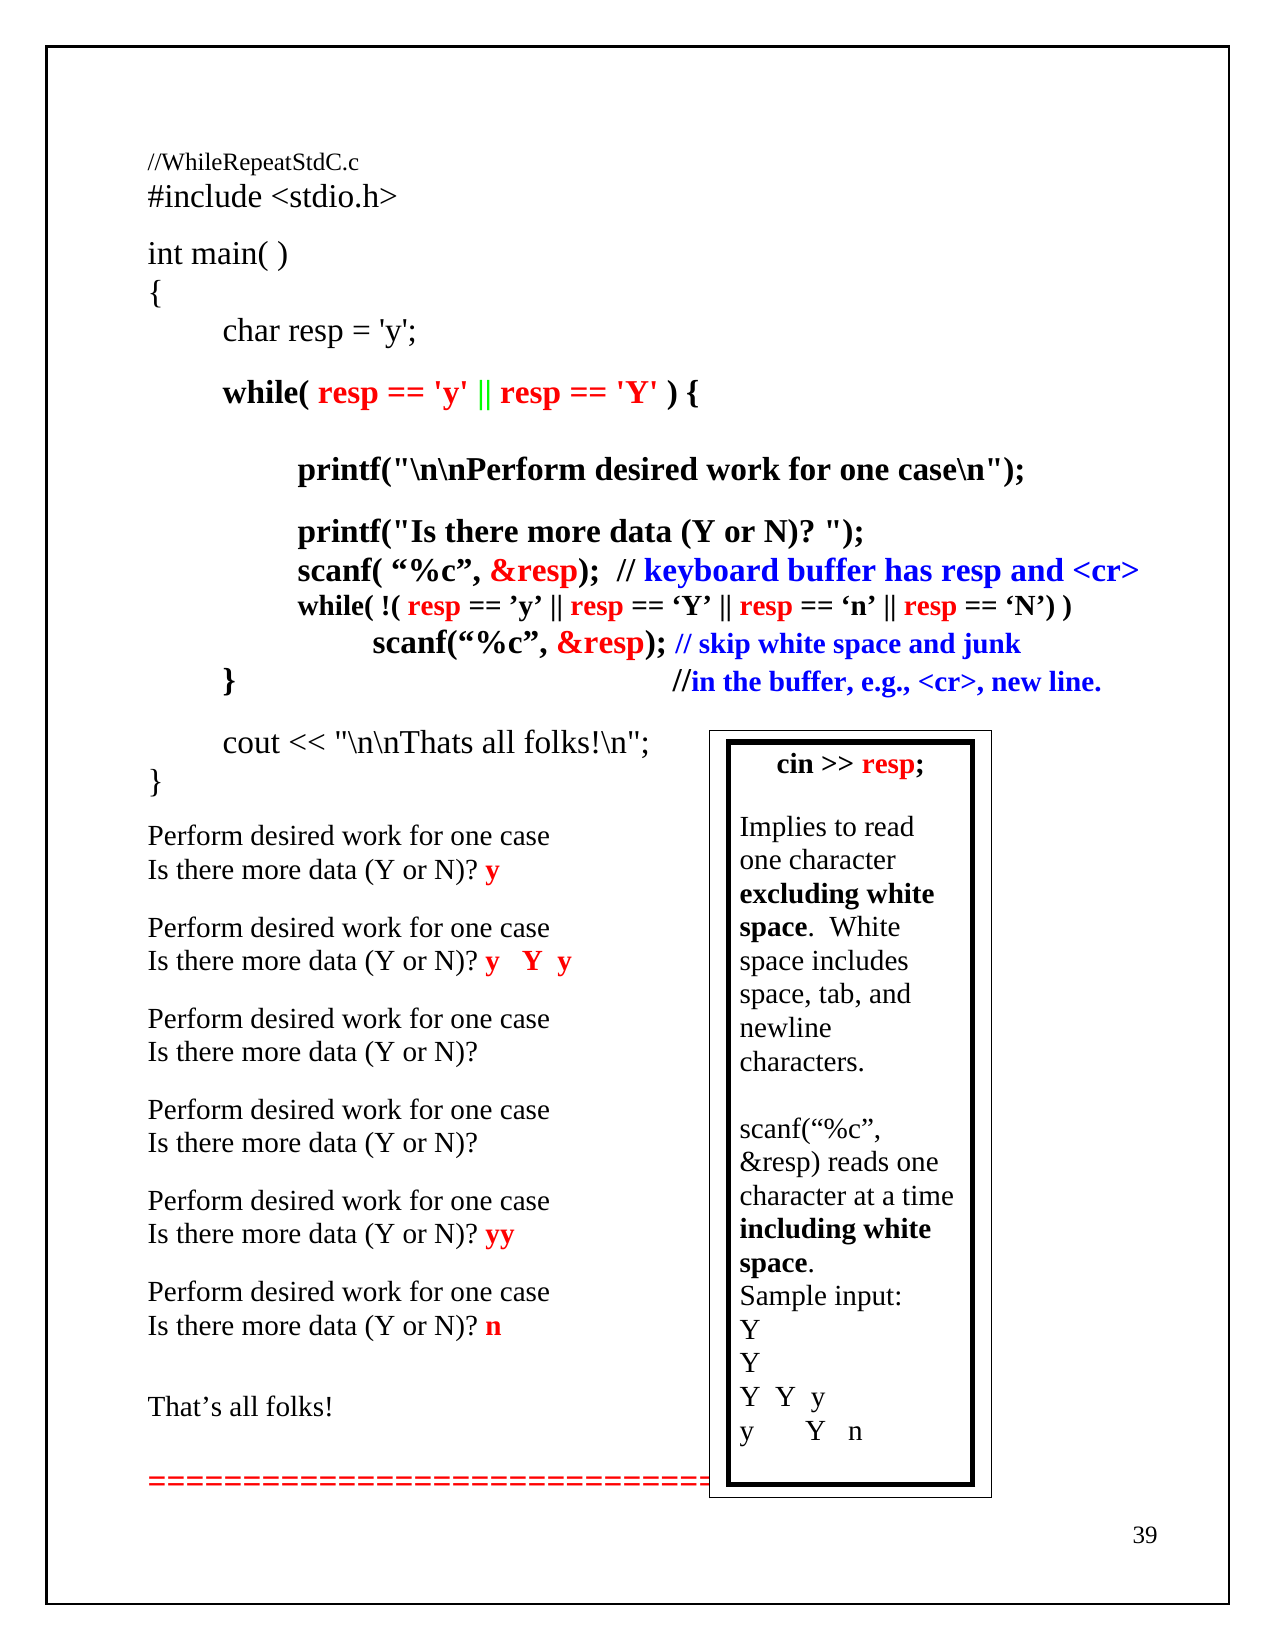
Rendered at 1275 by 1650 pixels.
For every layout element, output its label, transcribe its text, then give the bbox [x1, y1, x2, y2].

text [992, 1034, 1158, 1068]
text [992, 943, 1158, 977]
text Perform desired work for one case [147, 910, 709, 943]
text scanf(“%c”, &resp) reads one character at a time including white space. [731, 1103, 970, 1271]
text } [147, 761, 709, 799]
text while( !( resp == ’y’ || resp == ‘Y’ || resp == ‘n’ || resp == ‘N’) ) [147, 588, 1158, 622]
text char resp = 'y'; [147, 310, 1158, 349]
text [992, 761, 1158, 799]
text Perform desired work for one case [147, 1092, 709, 1126]
text int main( ) [147, 234, 1158, 272]
text Perform desired work for one case [147, 1183, 709, 1217]
text Y [731, 1305, 970, 1338]
text { [147, 272, 1158, 310]
text [992, 910, 1158, 943]
text } //in the buffer, e.g., <cr>, new line. [147, 660, 1158, 699]
text printf("\n\nPerform desired work for one case\n"); [147, 449, 1158, 488]
text Implies to read one character excluding white space. White space includes space, tab, and newline characters. [731, 802, 970, 1077]
text Sample input: [731, 1271, 970, 1305]
text [992, 1217, 1158, 1250]
text [992, 1389, 1158, 1423]
text Is there more data (Y or N)? y [147, 852, 709, 886]
text //WhileRepeatStdC.c [147, 147, 1158, 176]
text [992, 1092, 1158, 1126]
text cin >> resp; [731, 745, 970, 780]
text [992, 1183, 1158, 1217]
text y Y n [731, 1405, 970, 1446]
text [992, 1308, 1158, 1341]
text #include <stdio.h> [147, 176, 1158, 214]
text scanf( “%c”, &resp); // keyboard buffer has resp and <cr> [147, 550, 1158, 588]
text [992, 852, 1158, 886]
text Perform desired work for one case [147, 818, 709, 852]
text Y Y y [731, 1372, 970, 1405]
text Perform desired work for one case [147, 1001, 709, 1034]
text cout << "\n\nThats all folks!\n"; [147, 723, 1158, 761]
text while( resp == 'y' || resp == 'Y' ) { [147, 373, 1158, 411]
text printf("Is there more data (Y or N)? "); [147, 512, 1158, 550]
text Is there more data (Y or N)? yy [147, 1217, 709, 1250]
text =================================== [147, 1461, 1158, 1500]
text scanf(“%c”, &resp); // skip white space and junk [147, 622, 1158, 660]
text Is there more data (Y or N)? y Y y [147, 943, 709, 977]
text Is there more data (Y or N)? n [147, 1308, 709, 1341]
text [992, 818, 1158, 852]
text [992, 1274, 1158, 1308]
text Y [731, 1338, 970, 1372]
text Is there more data (Y or N)? [147, 1034, 709, 1068]
text That’s all folks! [147, 1389, 709, 1423]
text Is there more data (Y or N)? [147, 1126, 709, 1159]
text Perform desired work for one case [147, 1274, 709, 1308]
text [992, 1001, 1158, 1034]
text [992, 1126, 1158, 1159]
